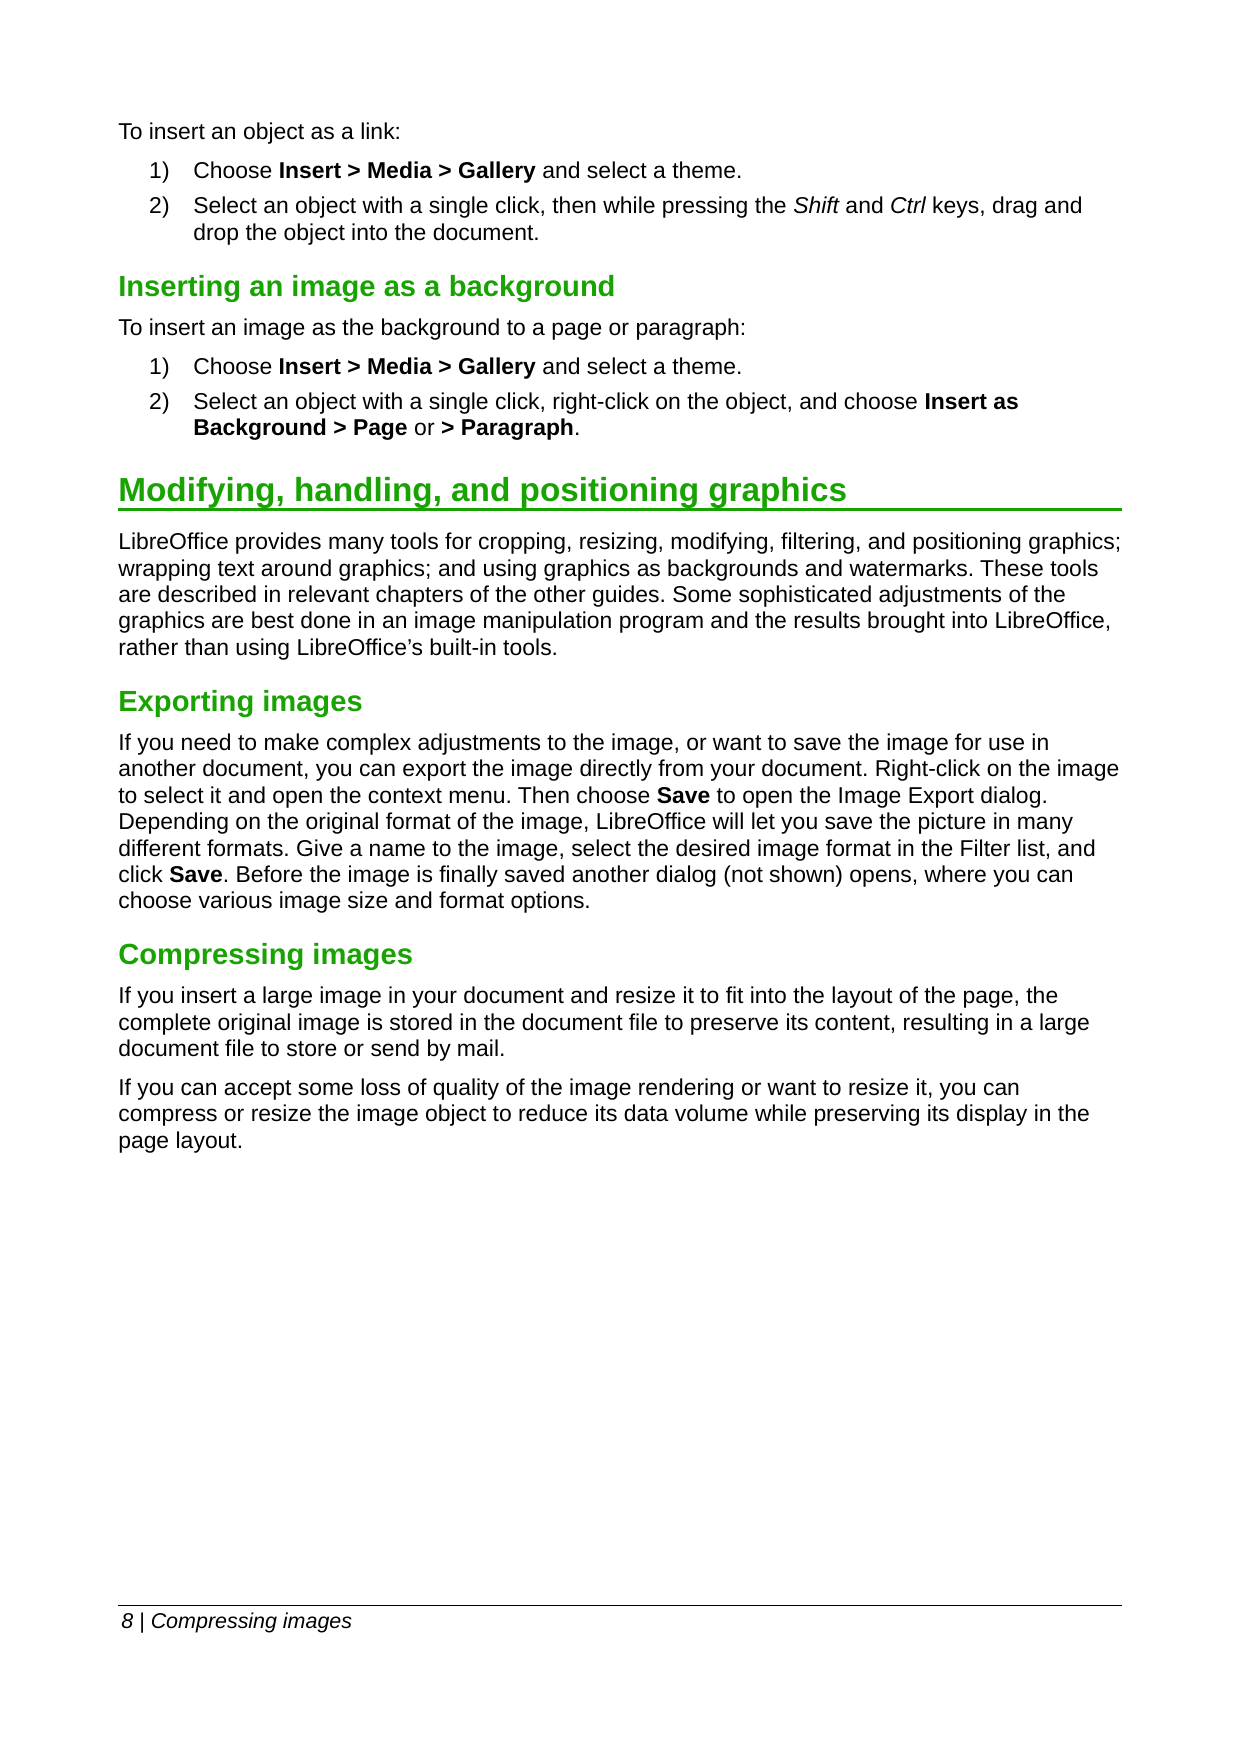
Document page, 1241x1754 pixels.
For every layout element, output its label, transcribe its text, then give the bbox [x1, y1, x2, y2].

list Select an object with a single click, then while pressing the Shift and Ctrl keys, drag and drop the object into the document. [169, 192, 1122, 245]
list To insert an image as the background to a page or paragraph: [118, 314, 1122, 340]
text If you need to make complex adjustments to the image, or want to save the image for use in another document, you can export the image directly from your document. Right-click on the image to select it and open the context menu. Then choose Save to open the Image Export dialog. Depending on the original format of the image, LibreOffice will let you save the picture in many different formats. Give a name to the image, select the desired image format in the Filter list, and click Save. Before the image is finally saved another dialog (not shown) opens, where you can choose various image size and format options. [118, 729, 1122, 913]
subtitle Exporting images [118, 684, 1122, 717]
list Choose Insert > Media > Gallery and select a theme. [169, 353, 1122, 379]
subtitle Modifying, handling, and positioning graphics [118, 470, 1122, 508]
text If you insert a large image in your document and resize it to fit into the layout of the page, the complete original image is stored in the document file to preserve its content, resulting in a large document file to store or send by mail. [118, 982, 1122, 1062]
list To insert an object as a link: [118, 118, 1122, 144]
subtitle Compressing images [118, 937, 1122, 971]
subtitle Inserting an image as a background [118, 268, 1122, 302]
text LibreOffice provides many tools for cropping, resizing, modifying, filtering, and positioning graphics; wrapping text around graphics; and using graphics as backgrounds and watermarks. These tools are described in relevant chapters of the other guides. Some sophisticated adjustments of the graphics are best done in an image manipulation program and the results brought into LibreOffice, rather than using LibreOffice’s built-in tools. [118, 528, 1122, 660]
list Select an object with a single click, right-click on the object, and choose Insert as Background > Page or > Paragraph. [169, 388, 1122, 441]
text If you can accept some loss of quality of the image rendering or want to resize it, you can compress or resize the image object to reduce its data volume while preserving its display in the page layout. [118, 1074, 1122, 1153]
list Choose Insert > Media > Gallery and select a theme. [169, 157, 1122, 183]
